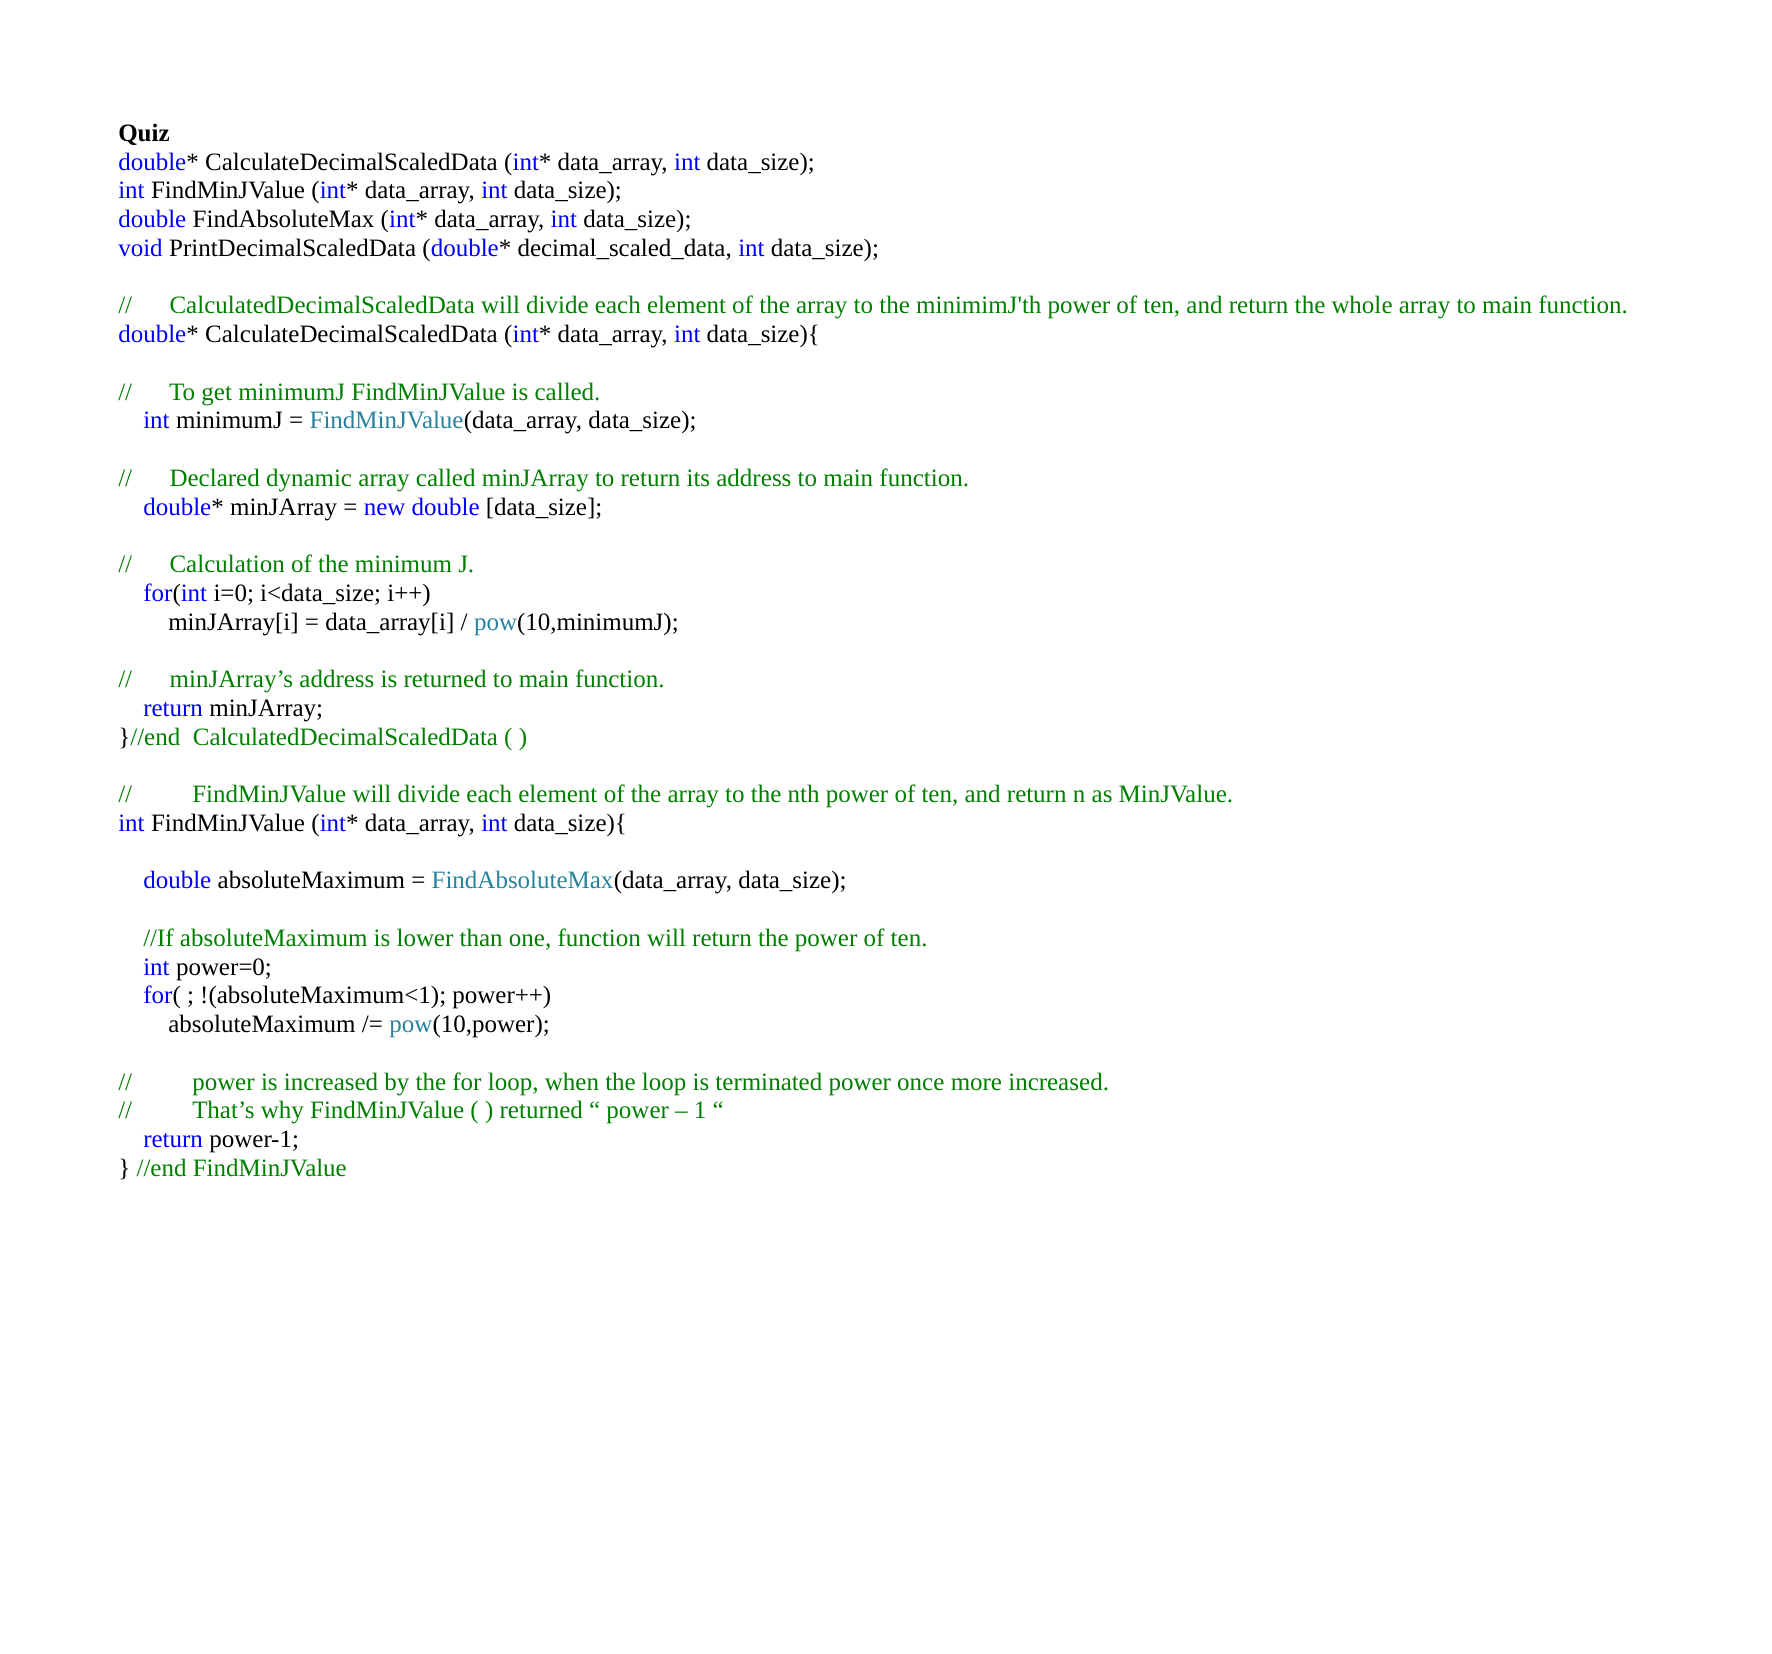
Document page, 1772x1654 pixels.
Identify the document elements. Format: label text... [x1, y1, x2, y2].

text int FindMinJValue (int* data_array, int data_size); [118, 176, 1653, 204]
text // power is increased by the for loop, when the loop is terminated power once more increased. [118, 1067, 1653, 1096]
text //If absoluteMaximum is lower than one, function will return the power of ten. [118, 923, 1653, 952]
text // Declared dynamic array called minJArray to return its address to main function. [118, 463, 1653, 492]
text double* CalculateDecimalScaledData (int* data_array, int data_size); [118, 147, 1653, 176]
text // FindMinJValue will divide each element of the array to the nth power of ten, and return n as MinJValue. [118, 779, 1653, 808]
text absoluteMaximum /= pow(10,power); [118, 1009, 1653, 1038]
text } //end FindMinJValue [118, 1153, 1653, 1182]
text double* CalculateDecimalScaledData (int* data_array, int data_size){ [118, 319, 1653, 348]
text Quiz [118, 118, 1653, 147]
text int power=0; [118, 952, 1653, 981]
text return minJArray; [118, 693, 1653, 722]
text for( ; !(absoluteMaximum<1); power++) [118, 981, 1653, 1009]
text int minimumJ = FindMinJValue(data_array, data_size); [118, 406, 1653, 434]
text // CalculatedDecimalScaledData will divide each element of the array to the minimimJ'th power of ten, and return the whole array to main function. [118, 291, 1653, 319]
text // Calculation of the minimum J. [118, 549, 1653, 578]
text }//end CalculatedDecimalScaledData ( ) [118, 722, 1653, 751]
text double absoluteMaximum = FindAbsoluteMax(data_array, data_size); [118, 866, 1653, 894]
text return power-1; [118, 1124, 1653, 1153]
text // That’s why FindMinJValue ( ) returned “ power – 1 “ [118, 1096, 1653, 1124]
text double FindAbsoluteMax (int* data_array, int data_size); [118, 204, 1653, 233]
text for(int i=0; i<data_size; i++) [118, 578, 1653, 607]
text // minJArray’s address is returned to main function. [118, 664, 1653, 693]
text // To get minimumJ FindMinJValue is called. [118, 377, 1653, 406]
text minJArray[i] = data_array[i] / pow(10,minimumJ); [118, 607, 1653, 636]
text double* minJArray = new double [data_size]; [118, 492, 1653, 521]
text int FindMinJValue (int* data_array, int data_size){ [118, 808, 1653, 837]
text void PrintDecimalScaledData (double* decimal_scaled_data, int data_size); [118, 233, 1653, 262]
